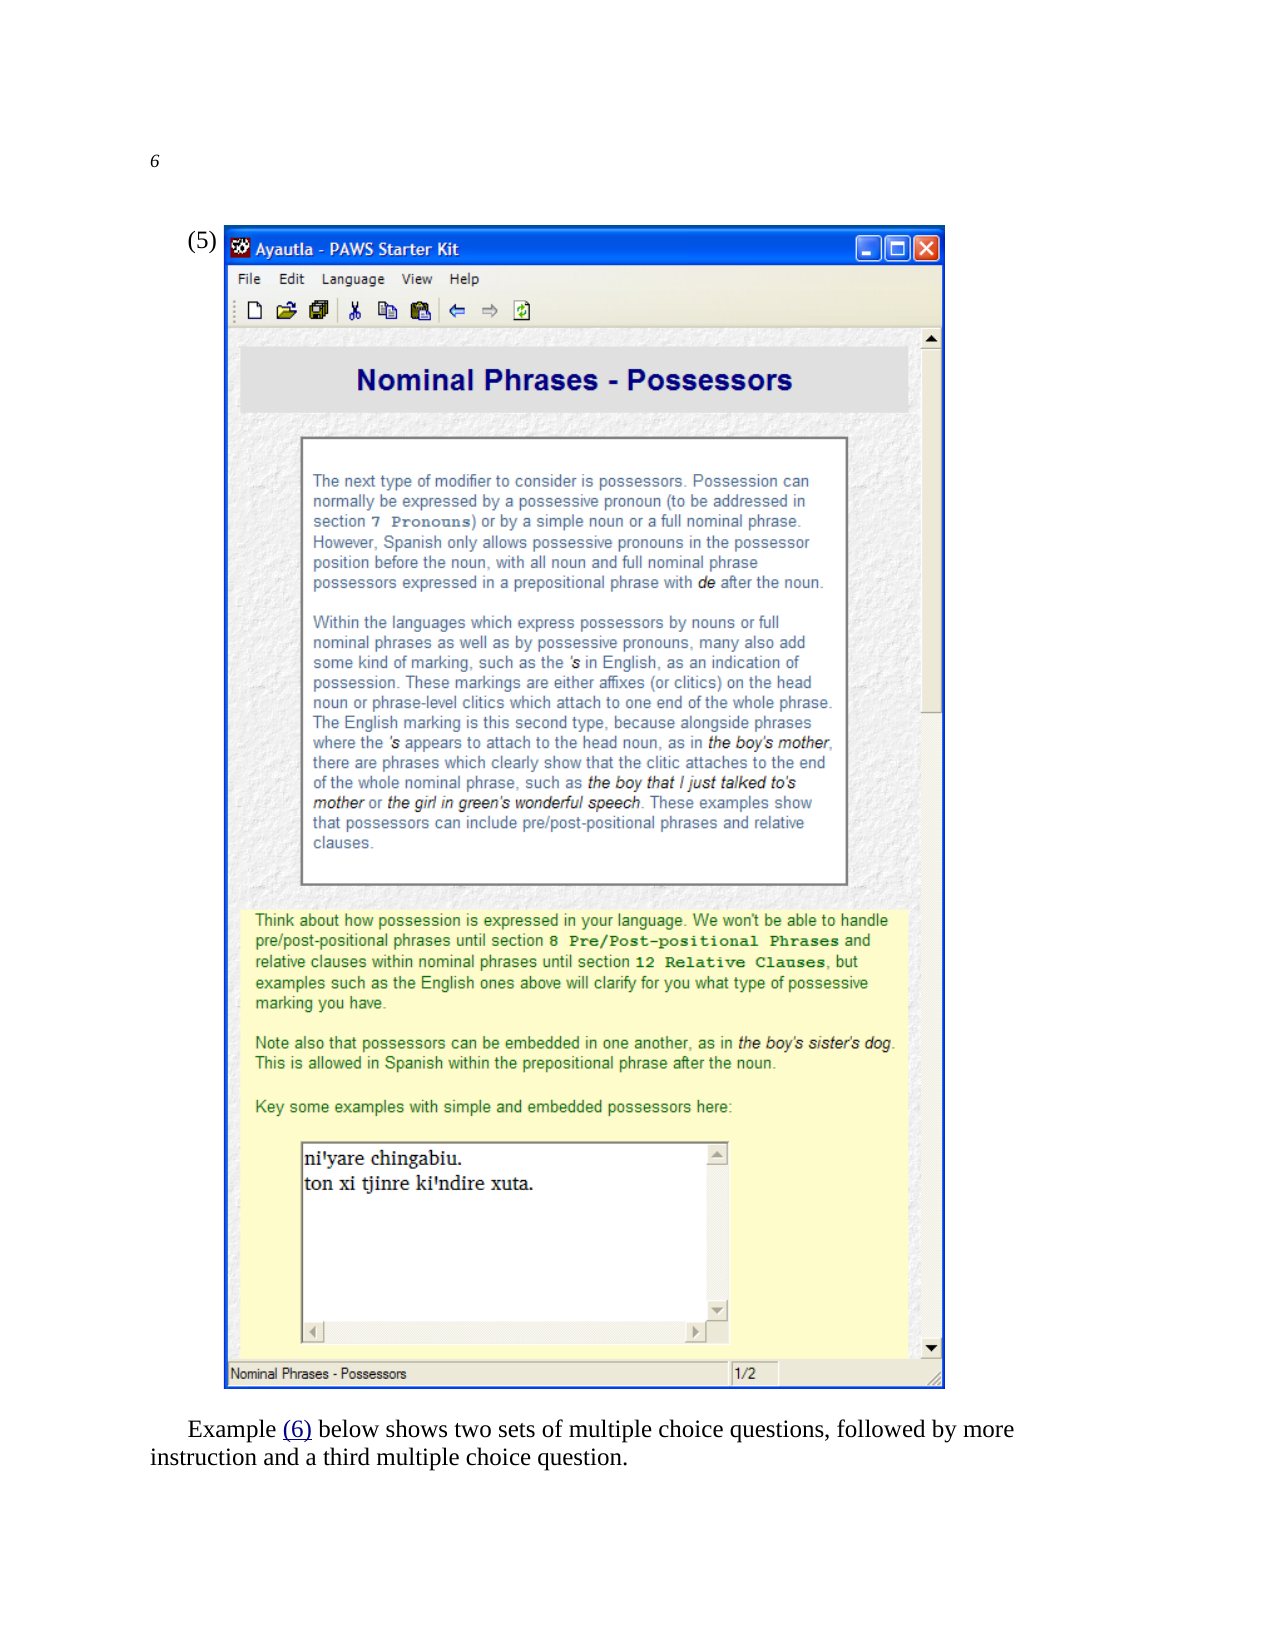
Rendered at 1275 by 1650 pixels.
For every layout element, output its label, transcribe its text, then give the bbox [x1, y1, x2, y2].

table_header (5) [188, 225, 223, 1389]
text Example (6) below shows two sets of multiple choice questions, followed by more instruction and a third multiple choice question. [150, 1414, 1125, 1471]
picture [223, 225, 945, 1389]
